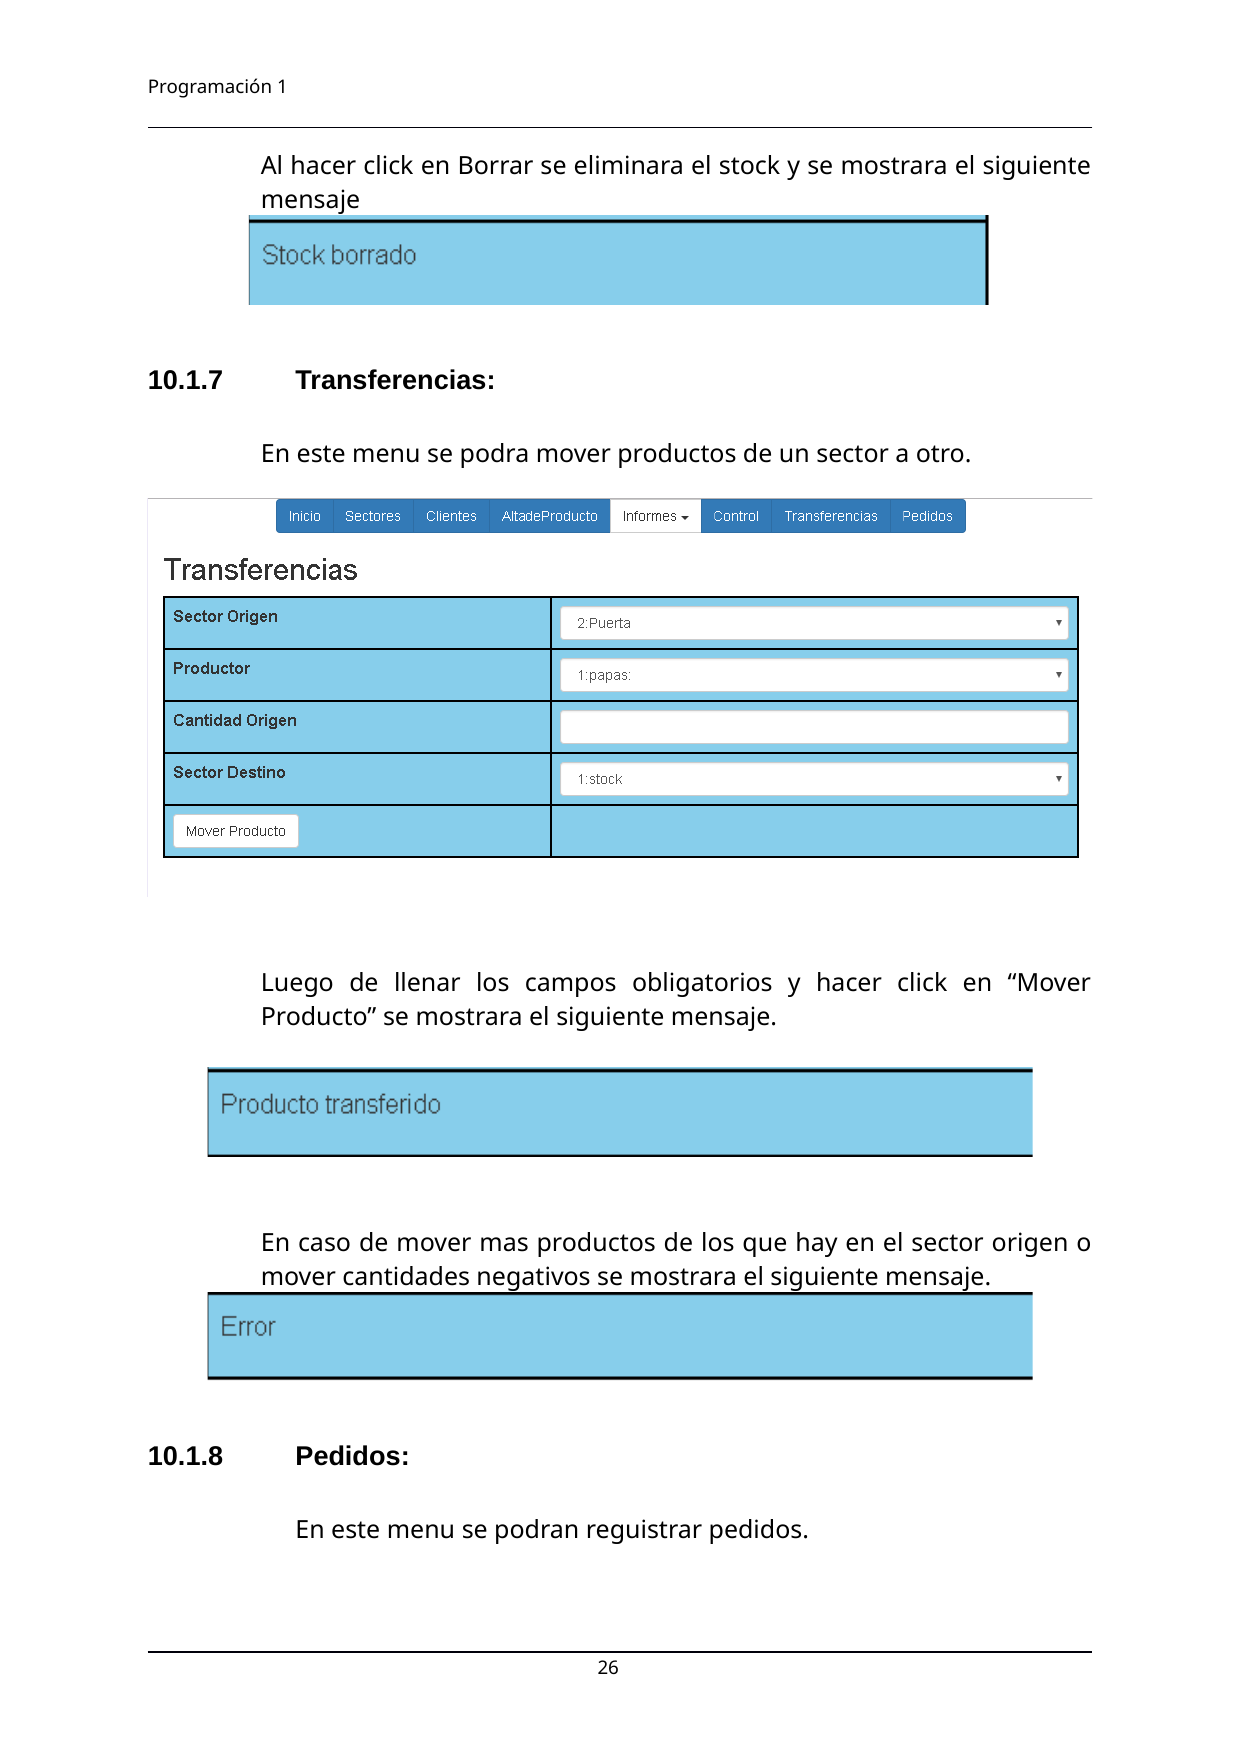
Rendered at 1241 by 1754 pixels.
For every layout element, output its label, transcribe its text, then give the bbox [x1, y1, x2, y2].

subtitle Transferencias: [148, 364, 1092, 395]
subtitle Pedidos: [148, 1440, 1092, 1472]
text En este menu se podran reguistrar pedidos. [261, 1512, 1092, 1546]
text En este menu se podra mover productos de un sector a otro. [261, 436, 1092, 469]
text Luego de llenar los campos obligatorios y hacer click en “Mover Producto” se mostrara el siguiente mensaje. [261, 965, 1092, 1033]
text En caso de mover mas productos de los que hay en el sector origen o mover cantidades negativos se mostrara el siguiente mensaje. [261, 1224, 1092, 1292]
text Al hacer click en Borrar se eliminara el stock y se mostrara el siguiente mensaje [261, 148, 1092, 216]
